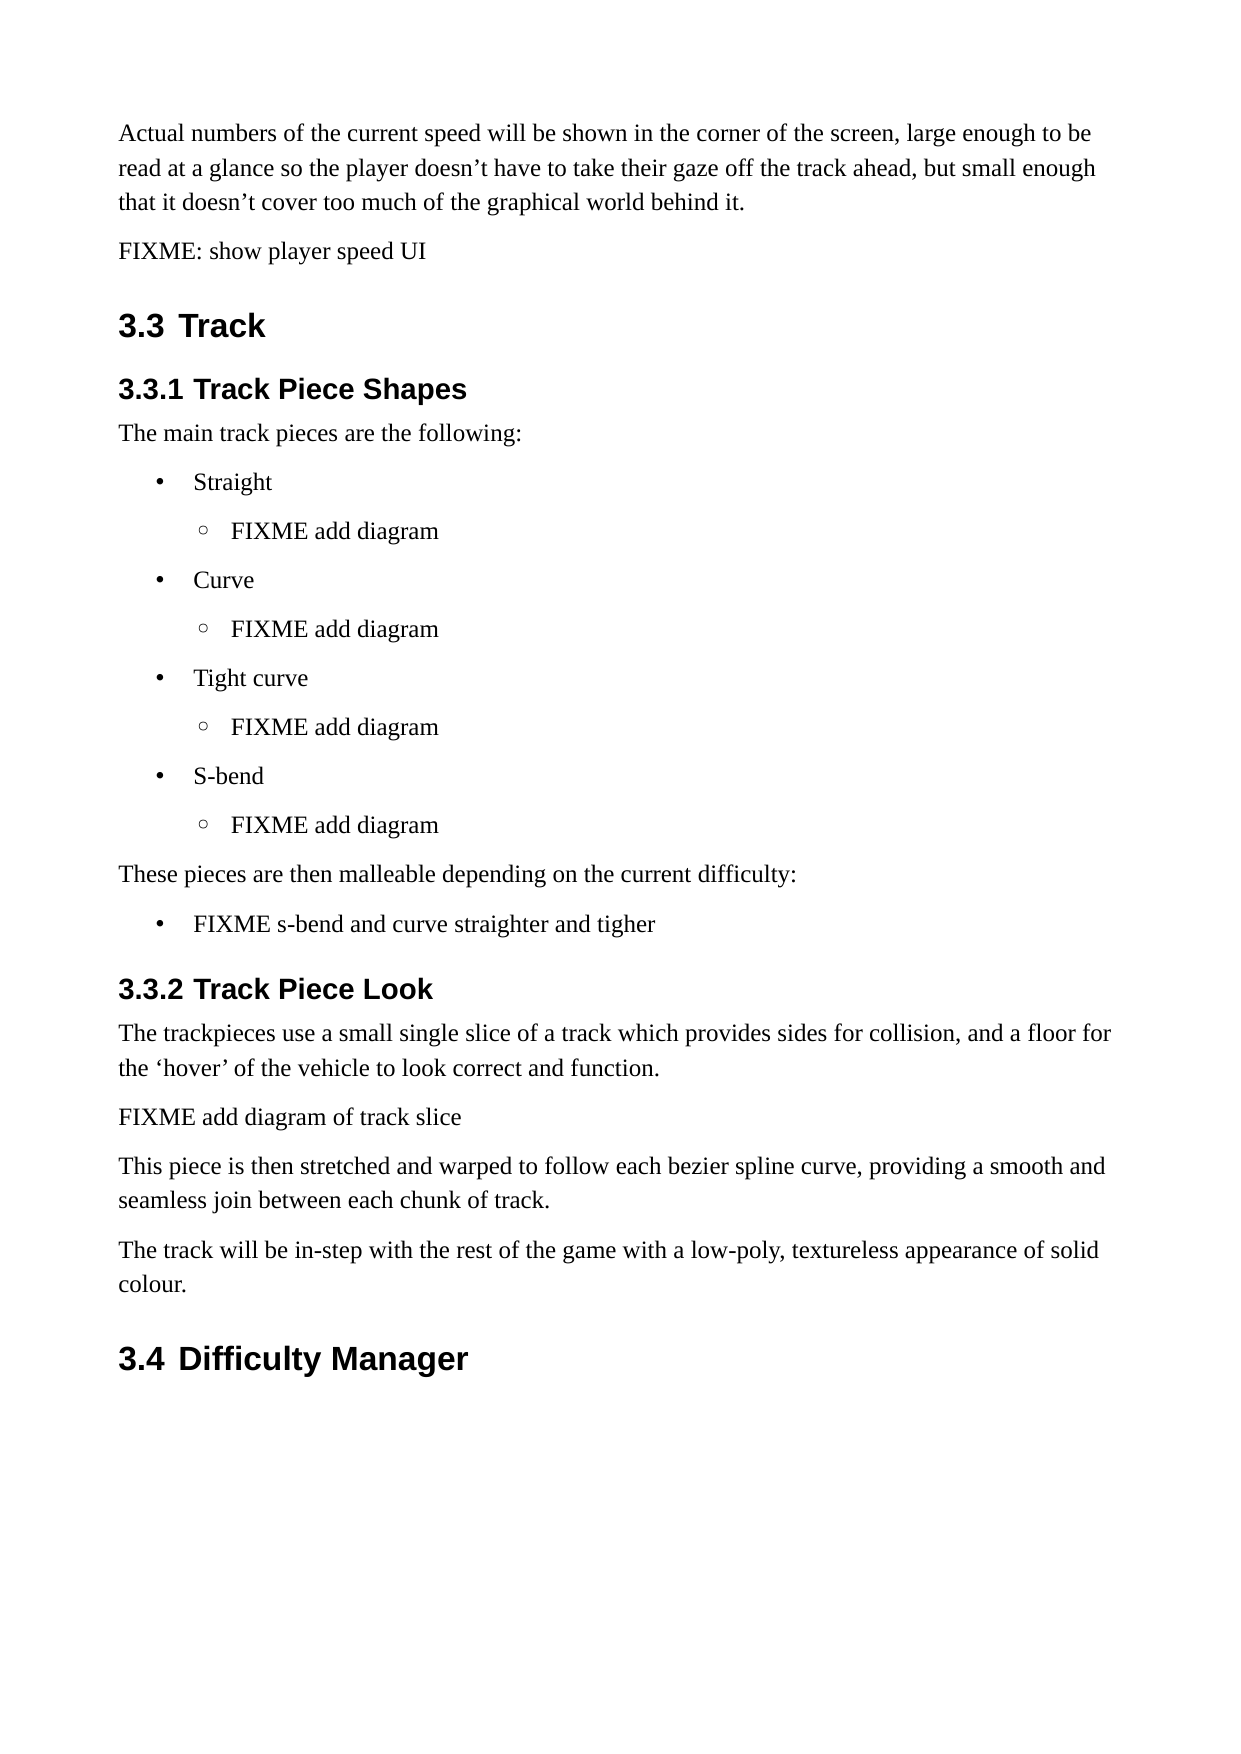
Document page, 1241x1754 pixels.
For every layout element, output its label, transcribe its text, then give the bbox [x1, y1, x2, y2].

list Curve [156, 565, 1122, 594]
subtitle Difficulty Manager [118, 1339, 1122, 1378]
list FIXME s-bend and curve straighter and tigher [156, 909, 1122, 937]
list FIXME add diagram [193, 516, 1122, 545]
list FIXME add diagram [193, 614, 1122, 643]
subtitle Track Piece Shapes [118, 372, 1122, 406]
text These pieces are then malleable depending on the current difficulty: [118, 859, 1122, 888]
text The main track pieces are the following: [118, 418, 1122, 447]
text Actual numbers of the current speed will be shown in the corner of the screen, large enough to be read at a glance so the player doesn’t have to take their gaze off the track ahead, but small enough that it doesn’t cover too much of the graphical world behind it. [118, 118, 1122, 216]
list FIXME add diagram [193, 712, 1122, 741]
subtitle Track Piece Look [118, 972, 1122, 1006]
text The trackpieces use a small single slice of a track which provides sides for collision, and a floor for the ‘hover’ of the vehicle to look correct and function. [118, 1018, 1122, 1082]
text FIXME: show player speed UI [118, 236, 1122, 265]
list Tight curve [156, 663, 1122, 692]
text The track will be in-step with the rest of the game with a low-poly, textureless appearance of solid colour. [118, 1235, 1122, 1298]
text This piece is then stretched and warped to follow each bezier spline curve, providing a smooth and seamless join between each chunk of track. [118, 1151, 1122, 1214]
list FIXME add diagram [193, 811, 1122, 839]
text FIXME add diagram of track slice [118, 1102, 1122, 1131]
list Straight [156, 467, 1122, 496]
list S-bend [156, 761, 1122, 790]
subtitle Track [118, 306, 1122, 345]
